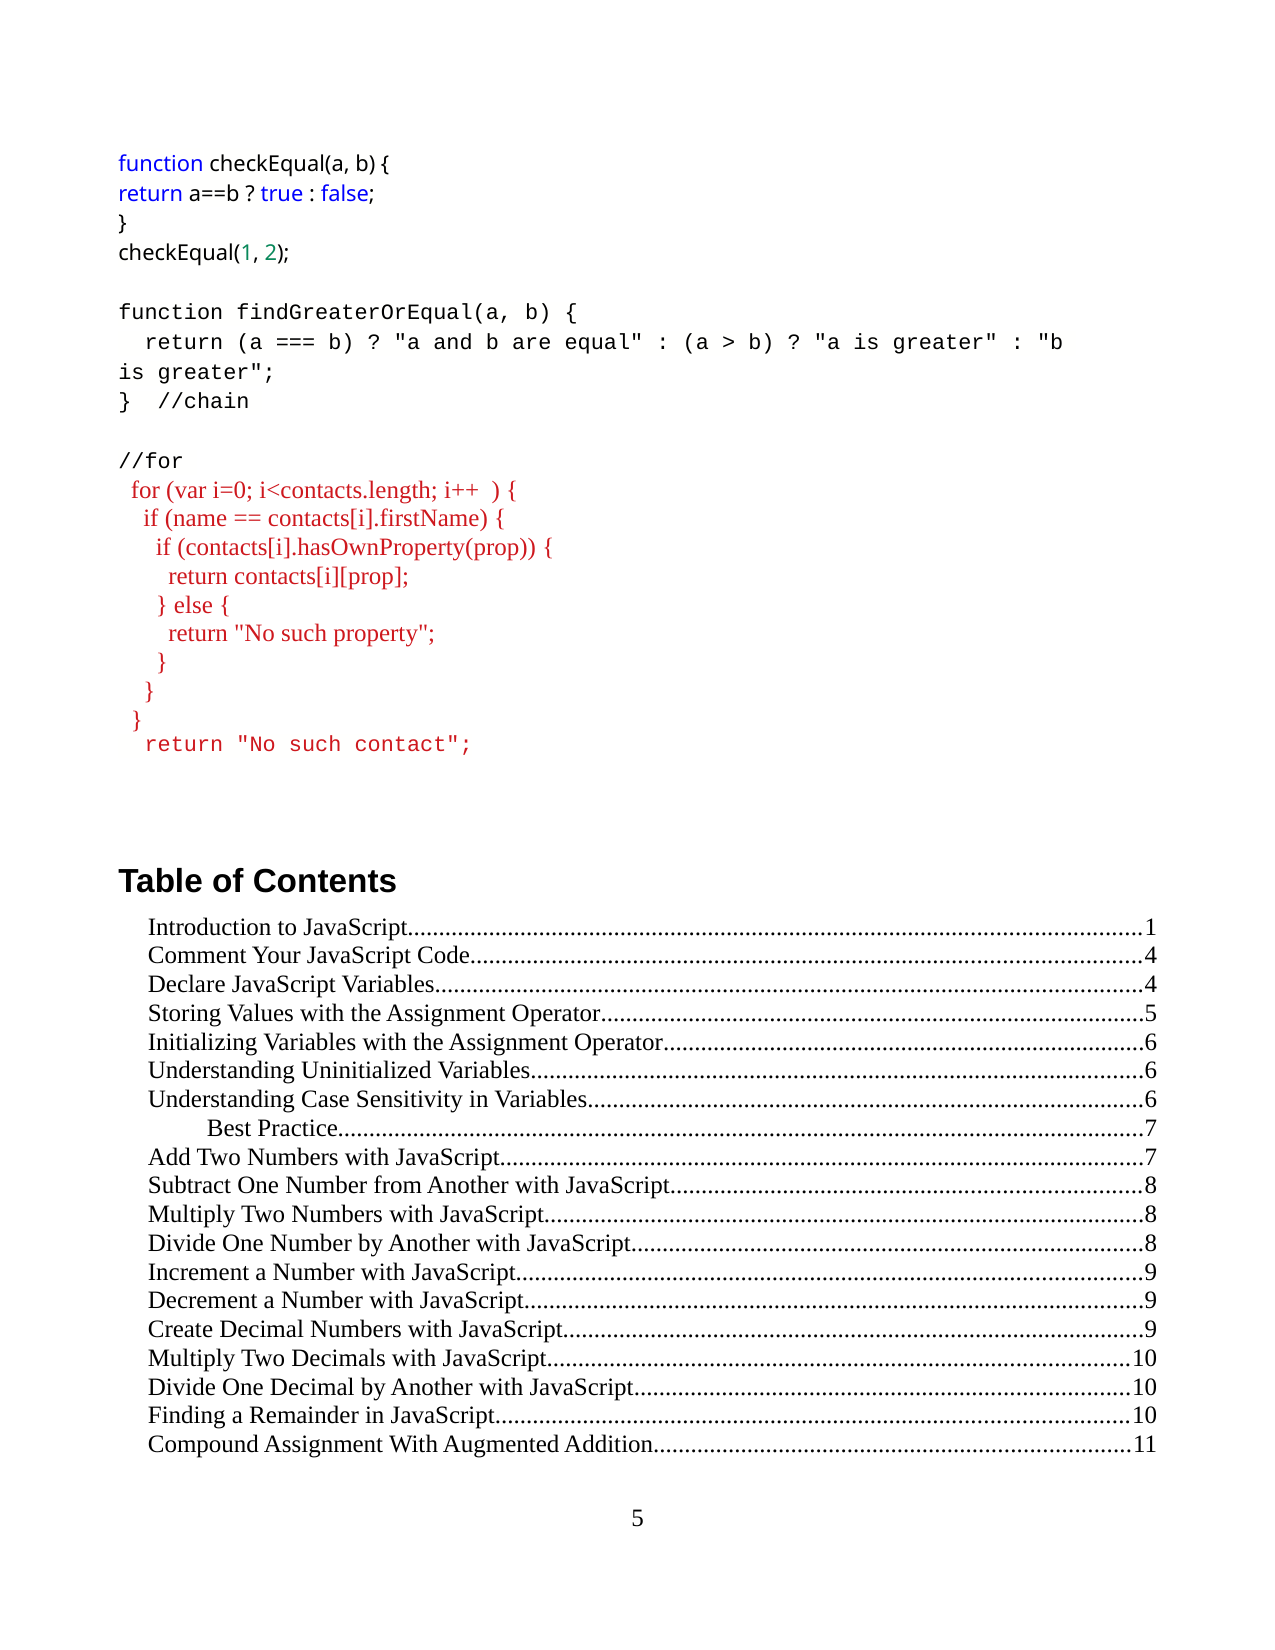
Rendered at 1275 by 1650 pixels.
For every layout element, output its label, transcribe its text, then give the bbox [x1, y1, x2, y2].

text } [118, 676, 1157, 705]
subtitle Table of Contents [118, 861, 1157, 899]
text if (contacts[i].hasOwnProperty(prop)) { [118, 532, 1157, 561]
text Introduction to JavaScript 1 [148, 912, 1157, 940]
text Understanding Uninitialized Variables 6 [148, 1055, 1157, 1084]
text Subtract One Number from Another with JavaScript 8 [148, 1170, 1157, 1199]
text if (name == contacts[i].firstName) { [118, 503, 1157, 532]
text return contacts[i][prop]; [118, 561, 1157, 590]
text function findGreaterOrEqual(a, b) { return (a === b) ? "a and b are equal" : (a > b) ? "a is greater" : "b is greater"; } //chain [118, 297, 1098, 415]
text Best Practice 7 [207, 1113, 1157, 1142]
text Create Decimal Numbers with JavaScript 9 [148, 1314, 1157, 1343]
text } [118, 207, 1157, 237]
text } else { [118, 590, 1157, 618]
text return "No such property"; [118, 618, 1157, 647]
text return a==b ? true : false; [118, 178, 1157, 207]
text } [118, 705, 1157, 733]
text return "No such contact"; [118, 733, 1098, 758]
text Increment a Number with JavaScript 9 [148, 1257, 1157, 1285]
text for (var i=0; i<contacts.length; i++ ) { [118, 475, 1157, 503]
text Storing Values with the Assignment Operator 5 [148, 998, 1157, 1027]
text function checkEqual(a, b) { [118, 148, 1098, 178]
text //for [118, 445, 1098, 475]
text Multiply Two Decimals with JavaScript 10 [148, 1343, 1157, 1372]
text Comment Your JavaScript Code 4 [148, 940, 1157, 969]
text Declare JavaScript Variables 4 [148, 969, 1157, 998]
text Compound Assignment With Augmented Addition 11 [148, 1429, 1157, 1458]
text checkEqual(1, 2); [118, 237, 1157, 267]
text Multiply Two Numbers with JavaScript 8 [148, 1199, 1157, 1228]
text Add Two Numbers with JavaScript 7 [148, 1142, 1157, 1170]
text Understanding Case Sensitivity in Variables 6 [148, 1084, 1157, 1113]
text Initializing Variables with the Assignment Operator 6 [148, 1027, 1157, 1055]
text Divide One Decimal by Another with JavaScript 10 [148, 1372, 1157, 1400]
text Divide One Number by Another with JavaScript 8 [148, 1228, 1157, 1257]
text } [118, 647, 1157, 676]
text Decrement a Number with JavaScript 9 [148, 1285, 1157, 1314]
text Finding a Remainder in JavaScript 10 [148, 1400, 1157, 1429]
